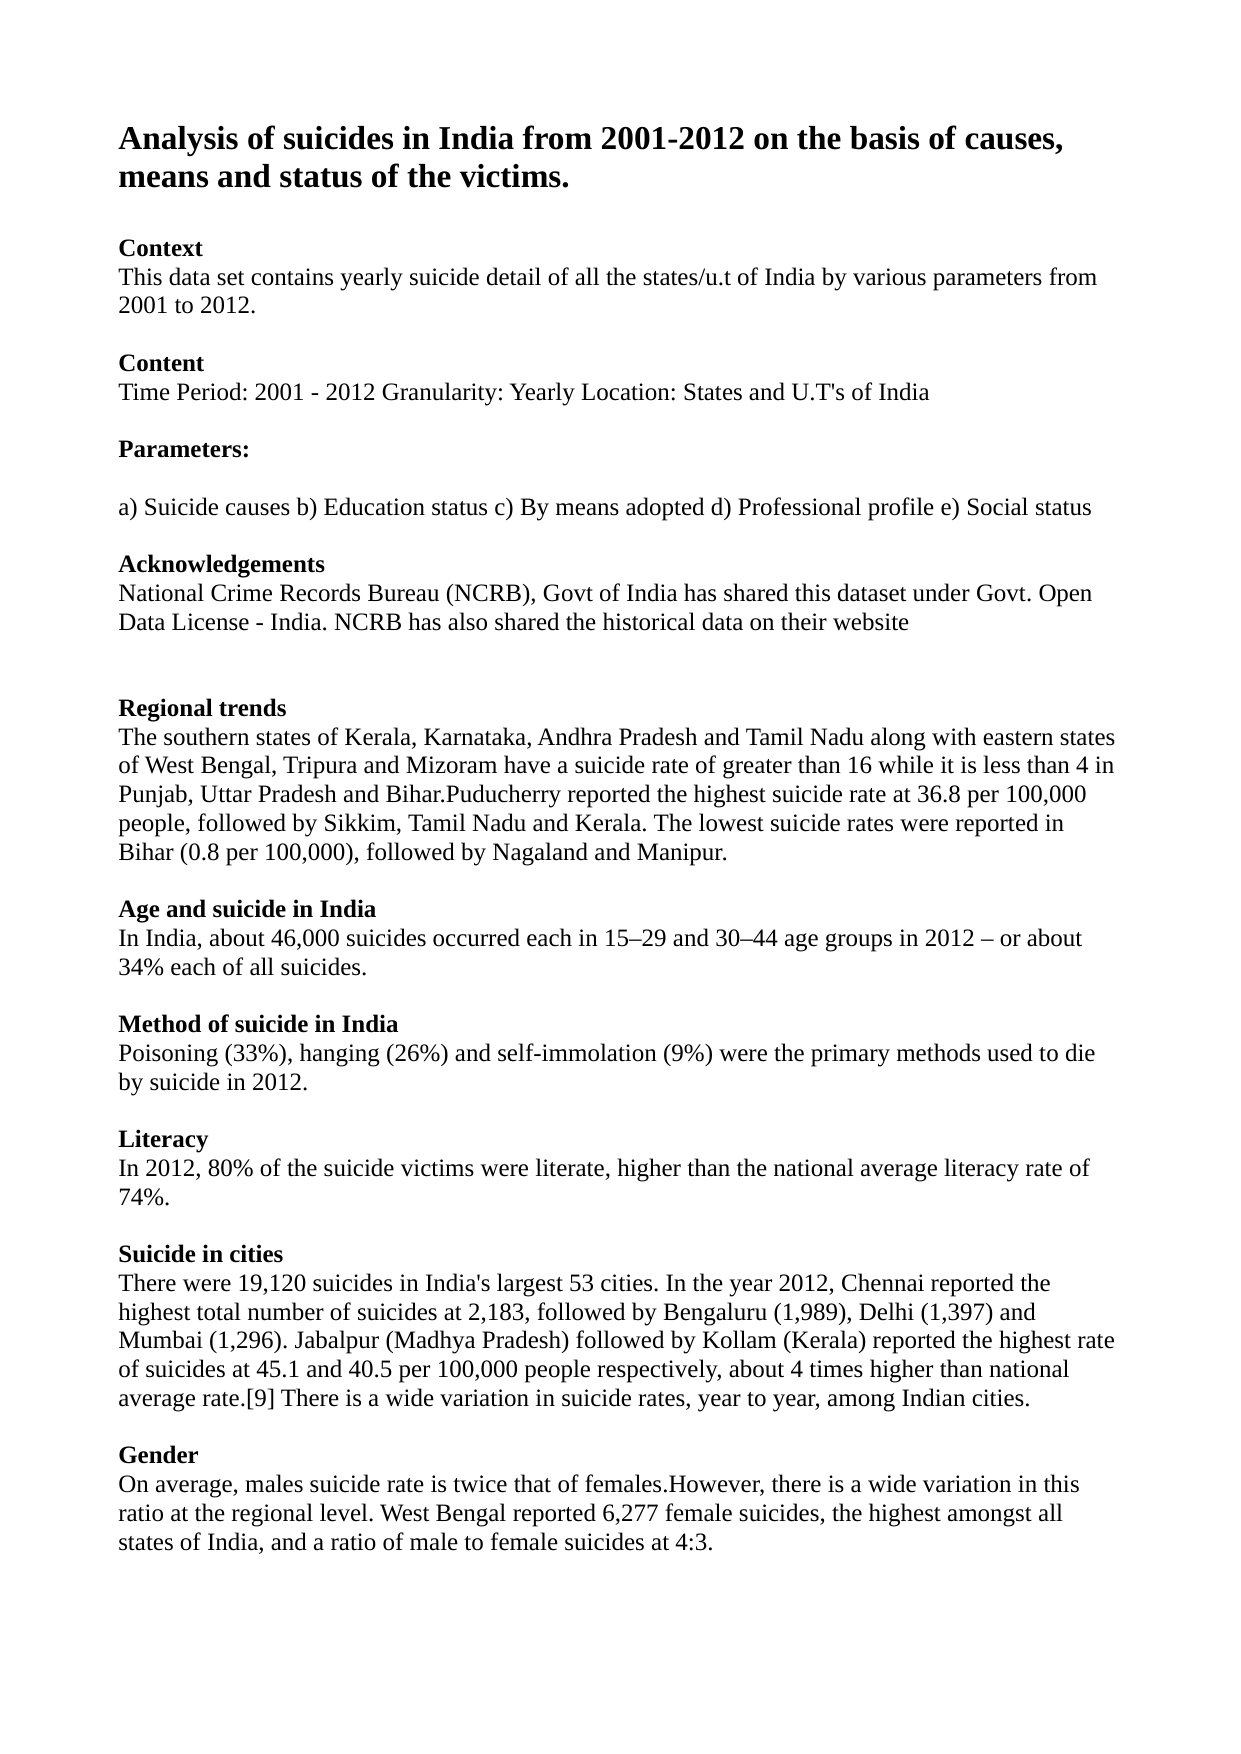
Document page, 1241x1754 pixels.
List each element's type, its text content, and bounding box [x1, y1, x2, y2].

text The southern states of Kerala, Karnataka, Andhra Pradesh and Tamil Nadu along with eastern states of West Bengal, Tripura and Mizoram have a suicide rate of greater than 16 while it is less than 4 in Punjab, Uttar Pradesh and Bihar.Puducherry reported the highest suicide rate at 36.8 per 100,000 people, followed by Sikkim, Tamil Nadu and Kerala. The lowest suicide rates were reported in Bihar (0.8 per 100,000), followed by Nagaland and Manipur. [118, 722, 1122, 866]
text Suicide in cities [118, 1239, 1122, 1268]
text This data set contains yearly suicide detail of all the states/u.t of India by various parameters from 2001 to 2012. [118, 262, 1122, 319]
text National Crime Records Bureau (NCRB), Govt of India has shared this dataset under Govt. Open Data License - India. NCRB has also shared the historical data on their website [118, 578, 1122, 636]
text Literacy [118, 1124, 1122, 1153]
text On average, males suicide rate is twice that of females.However, there is a wide variation in this ratio at the regional level. West Bengal reported 6,277 female suicides, the highest amongst all states of India, and a ratio of male to female suicides at 4:3. [118, 1469, 1122, 1556]
text In 2012, 80% of the suicide victims were literate, higher than the national average literacy rate of 74%. [118, 1153, 1122, 1211]
text Analysis of suicides in India from 2001-2012 on the basis of causes, means and status of the victims. [118, 118, 1122, 195]
text Poisoning (33%), hanging (26%) and self-immolation (9%) were the primary methods used to die by suicide in 2012. [118, 1038, 1122, 1096]
text a) Suicide causes b) Education status c) By means adopted d) Professional profile e) Social status [118, 492, 1122, 521]
text Content [118, 348, 1122, 377]
text Method of suicide in India [118, 1009, 1122, 1038]
text Context [118, 233, 1122, 262]
text Age and suicide in India [118, 894, 1122, 923]
text Acknowledgements [118, 549, 1122, 578]
text Gender [118, 1441, 1122, 1469]
text In India, about 46,000 suicides occurred each in 15–29 and 30–44 age groups in 2012 – or about 34% each of all suicides. [118, 923, 1122, 981]
text Regional trends [118, 693, 1122, 722]
text Time Period: 2001 - 2012 Granularity: Yearly Location: States and U.T's of India [118, 377, 1122, 406]
text There were 19,120 suicides in India's largest 53 cities. In the year 2012, Chennai reported the highest total number of suicides at 2,183, followed by Bengaluru (1,989), Delhi (1,397) and Mumbai (1,296). Jabalpur (Madhya Pradesh) followed by Kollam (Kerala) reported the highest rate of suicides at 45.1 and 40.5 per 100,000 people respectively, about 4 times higher than national average rate.[9] There is a wide variation in suicide rates, year to year, among Indian cities. [118, 1268, 1122, 1412]
text Parameters: [118, 434, 1122, 463]
